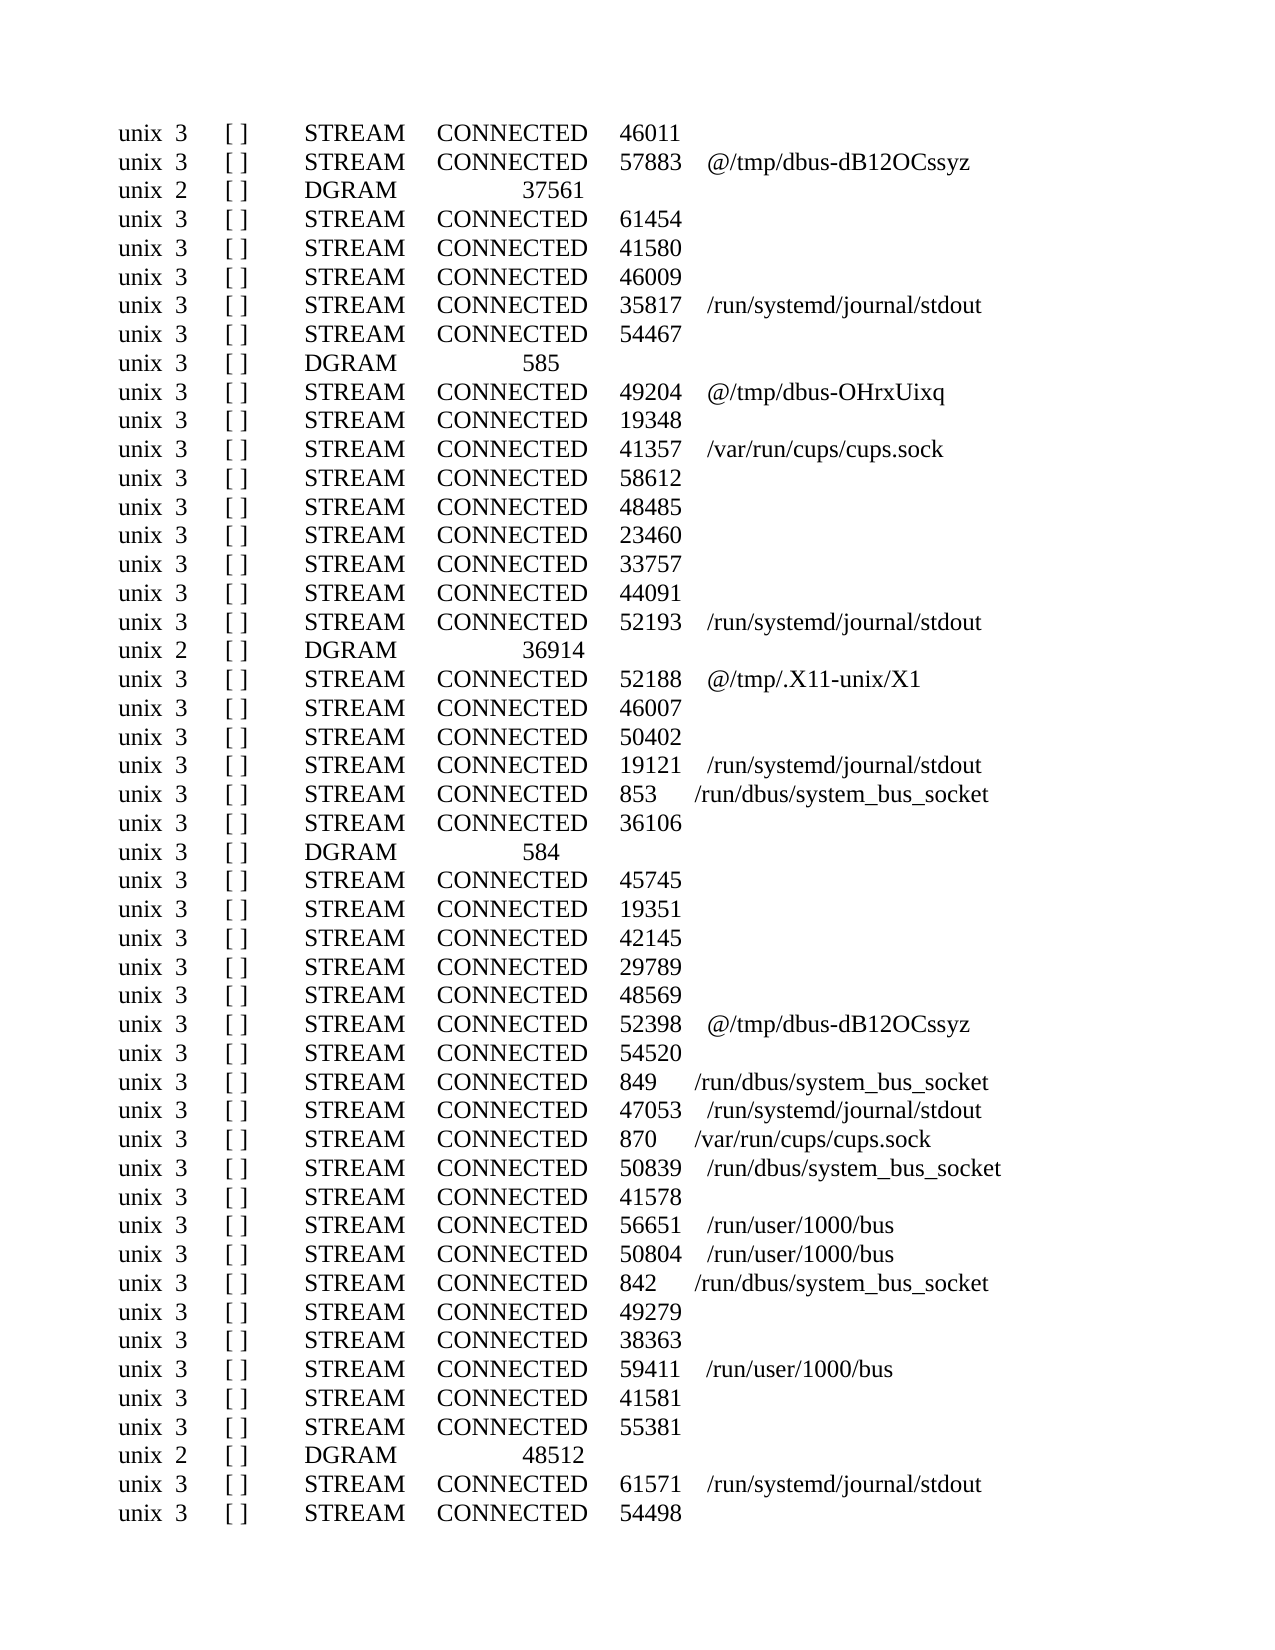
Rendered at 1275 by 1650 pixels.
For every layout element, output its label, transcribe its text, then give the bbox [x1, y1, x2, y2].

text unix 3 [ ] STREAM CONNECTED 52398 @/tmp/dbus-dB12OCssyz [118, 1009, 1157, 1038]
text unix 3 [ ] STREAM CONNECTED 46011 [118, 118, 1157, 147]
text unix 3 [ ] STREAM CONNECTED 54467 [118, 319, 1157, 348]
text unix 3 [ ] STREAM CONNECTED 61454 [118, 204, 1157, 233]
text unix 3 [ ] DGRAM 585 [118, 348, 1157, 377]
text unix 3 [ ] STREAM CONNECTED 49204 @/tmp/dbus-OHrxUixq [118, 377, 1157, 406]
text unix 3 [ ] STREAM CONNECTED 41357 /var/run/cups/cups.sock [118, 434, 1157, 463]
text unix 3 [ ] STREAM CONNECTED 45745 [118, 866, 1157, 894]
text unix 3 [ ] STREAM CONNECTED 54520 [118, 1038, 1157, 1067]
text unix 3 [ ] STREAM CONNECTED 50839 /run/dbus/system_bus_socket [118, 1153, 1157, 1182]
text unix 3 [ ] STREAM CONNECTED 853 /run/dbus/system_bus_socket [118, 779, 1157, 808]
text unix 3 [ ] STREAM CONNECTED 59411 /run/user/1000/bus [118, 1354, 1157, 1383]
text unix 3 [ ] STREAM CONNECTED 849 /run/dbus/system_bus_socket [118, 1067, 1157, 1096]
text unix 3 [ ] STREAM CONNECTED 19348 [118, 406, 1157, 434]
text unix 3 [ ] STREAM CONNECTED 46007 [118, 693, 1157, 722]
text unix 3 [ ] STREAM CONNECTED 35817 /run/systemd/journal/stdout [118, 291, 1157, 319]
text unix 3 [ ] STREAM CONNECTED 23460 [118, 521, 1157, 549]
text unix 3 [ ] STREAM CONNECTED 42145 [118, 923, 1157, 952]
text unix 3 [ ] STREAM CONNECTED 55381 [118, 1412, 1157, 1441]
text unix 3 [ ] STREAM CONNECTED 57883 @/tmp/dbus-dB12OCssyz [118, 147, 1157, 176]
text unix 3 [ ] STREAM CONNECTED 44091 [118, 578, 1157, 607]
text unix 3 [ ] STREAM CONNECTED 48485 [118, 492, 1157, 521]
text unix 3 [ ] STREAM CONNECTED 49279 [118, 1297, 1157, 1326]
text unix 3 [ ] STREAM CONNECTED 36106 [118, 808, 1157, 837]
text unix 2 [ ] DGRAM 48512 [118, 1441, 1157, 1469]
text unix 3 [ ] STREAM CONNECTED 54498 [118, 1498, 1157, 1527]
text unix 3 [ ] STREAM CONNECTED 50804 /run/user/1000/bus [118, 1239, 1157, 1268]
text unix 3 [ ] STREAM CONNECTED 870 /var/run/cups/cups.sock [118, 1124, 1157, 1153]
text unix 3 [ ] STREAM CONNECTED 33757 [118, 549, 1157, 578]
text unix 3 [ ] STREAM CONNECTED 58612 [118, 463, 1157, 492]
text unix 3 [ ] STREAM CONNECTED 19121 /run/systemd/journal/stdout [118, 751, 1157, 779]
text unix 2 [ ] DGRAM 37561 [118, 176, 1157, 204]
text unix 3 [ ] STREAM CONNECTED 48569 [118, 981, 1157, 1009]
text unix 3 [ ] STREAM CONNECTED 842 /run/dbus/system_bus_socket [118, 1268, 1157, 1297]
text unix 3 [ ] STREAM CONNECTED 52193 /run/systemd/journal/stdout [118, 607, 1157, 636]
text unix 3 [ ] STREAM CONNECTED 38363 [118, 1326, 1157, 1354]
text unix 2 [ ] DGRAM 36914 [118, 636, 1157, 664]
text unix 3 [ ] STREAM CONNECTED 47053 /run/systemd/journal/stdout [118, 1096, 1157, 1124]
text unix 3 [ ] STREAM CONNECTED 50402 [118, 722, 1157, 751]
text unix 3 [ ] DGRAM 584 [118, 837, 1157, 866]
text unix 3 [ ] STREAM CONNECTED 46009 [118, 262, 1157, 291]
text unix 3 [ ] STREAM CONNECTED 56651 /run/user/1000/bus [118, 1211, 1157, 1239]
text unix 3 [ ] STREAM CONNECTED 41581 [118, 1383, 1157, 1412]
text unix 3 [ ] STREAM CONNECTED 19351 [118, 894, 1157, 923]
text unix 3 [ ] STREAM CONNECTED 29789 [118, 952, 1157, 981]
text unix 3 [ ] STREAM CONNECTED 52188 @/tmp/.X11-unix/X1 [118, 664, 1157, 693]
text unix 3 [ ] STREAM CONNECTED 41580 [118, 233, 1157, 262]
text unix 3 [ ] STREAM CONNECTED 41578 [118, 1182, 1157, 1211]
text unix 3 [ ] STREAM CONNECTED 61571 /run/systemd/journal/stdout [118, 1469, 1157, 1498]
